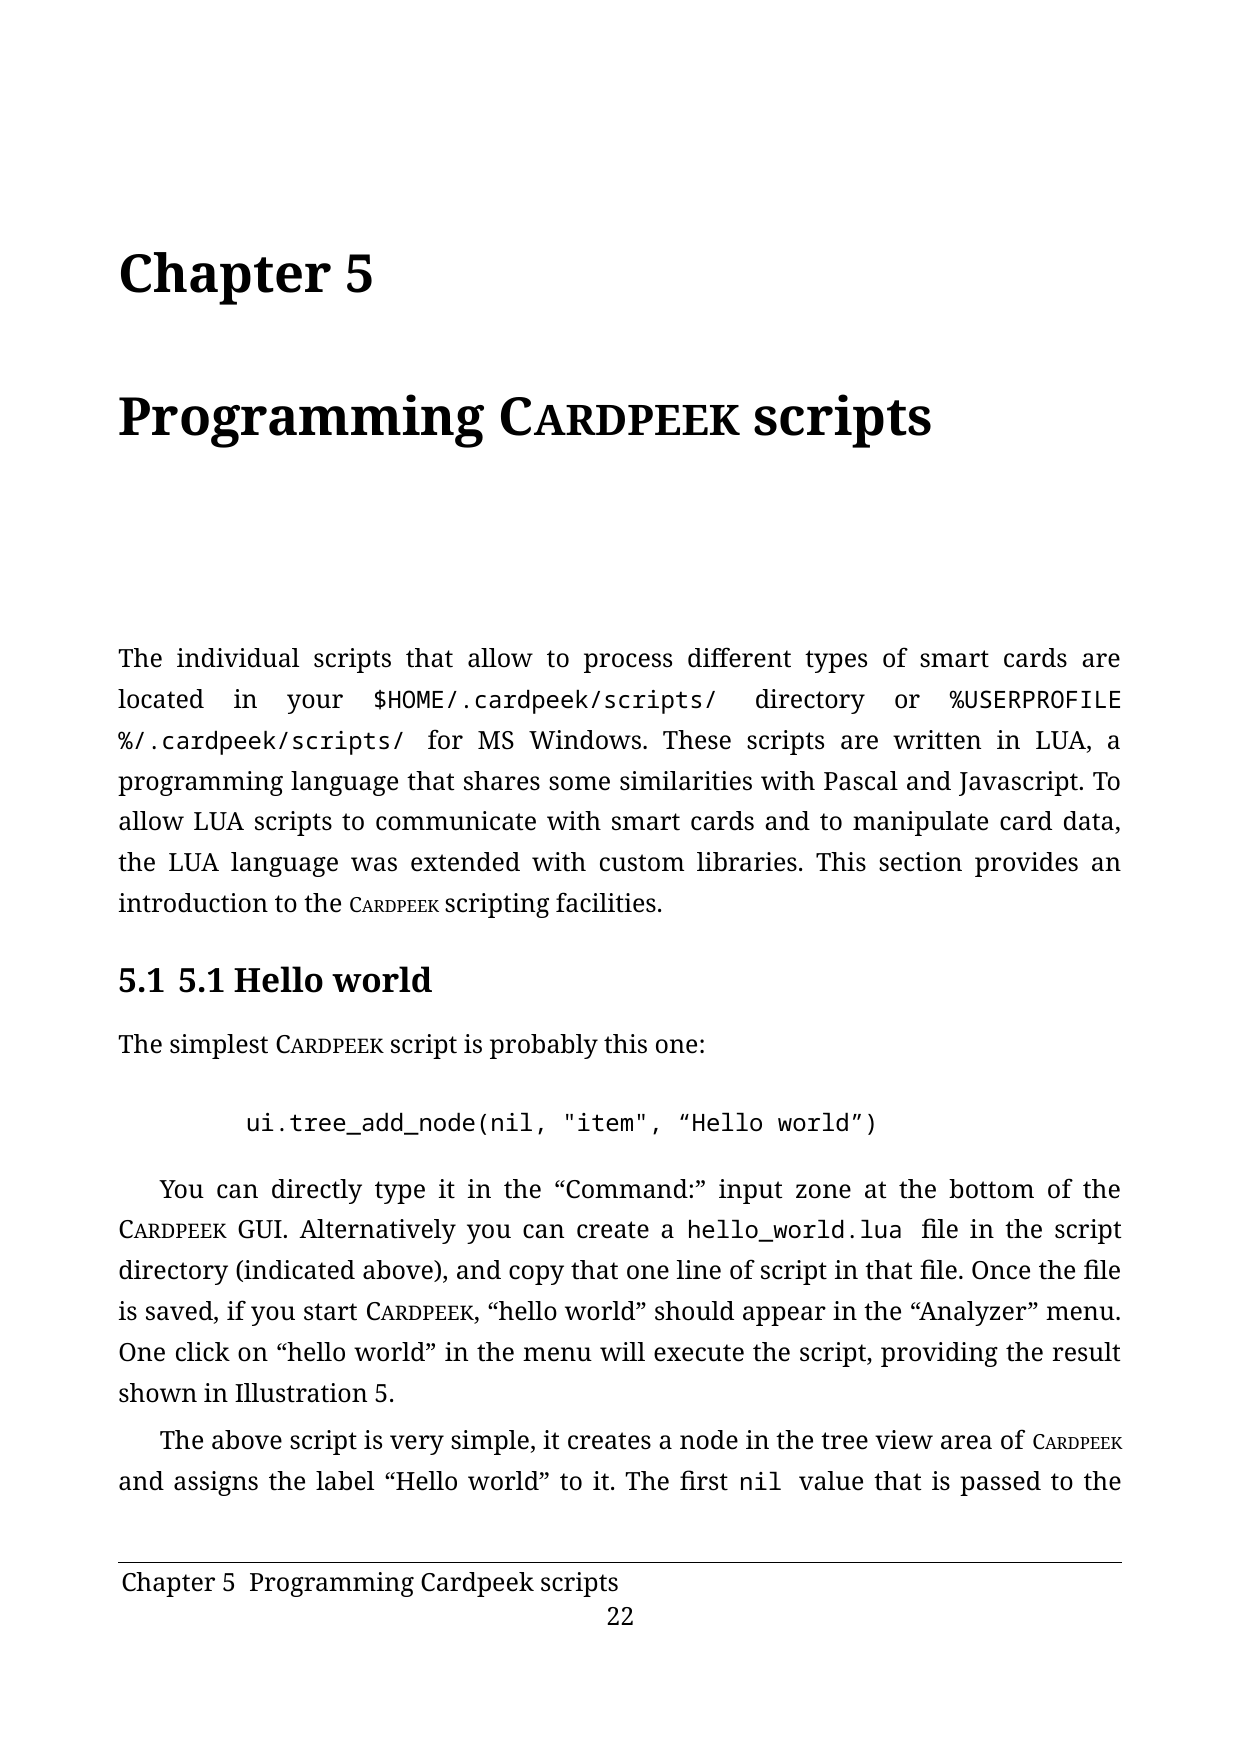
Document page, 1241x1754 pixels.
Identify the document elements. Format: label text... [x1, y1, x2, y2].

text The above script is very simple, it creates a node in the tree view area of Cardpeek and assigns the label “Hello world” to it. The first nil value that is passed to the [118, 1422, 1122, 1497]
subtitle Programming Cardpeek scripts [118, 236, 1122, 451]
subtitle 5.1 Hello world [118, 957, 1122, 1003]
text The individual scripts that allow to process different types of smart cards are located in your $HOME/.cardpeek/scripts/ directory or %USERPROFILE%/.cardpeek/scripts/ for MS Windows. These scripts are written in LUA, a programming language that shares some similarities with Pascal and Javascript. To allow LUA scripts to communicate with smart cards and to manipulate card data, the LUA language was extended with custom libraries. This section provides an introduction to the Cardpeek scripting facilities. [118, 641, 1122, 920]
text The simplest Cardpeek script is probably this one: [118, 1027, 1122, 1061]
text You can directly type it in the “Command:” input zone at the bottom of the Cardpeek GUI. Alternatively you can create a hello_world.lua file in the script directory (indicated above), and copy that one line of script in that file. Once the file is saved, if you start Cardpeek, “hello world” should appear in the “Analyzer” menu. One click on “hello world” in the menu will execute the script, providing the result shown in Illustration 5. [118, 1171, 1122, 1409]
text ui.tree_add_node(nil, "item", “Hello world”) [159, 1106, 1122, 1139]
